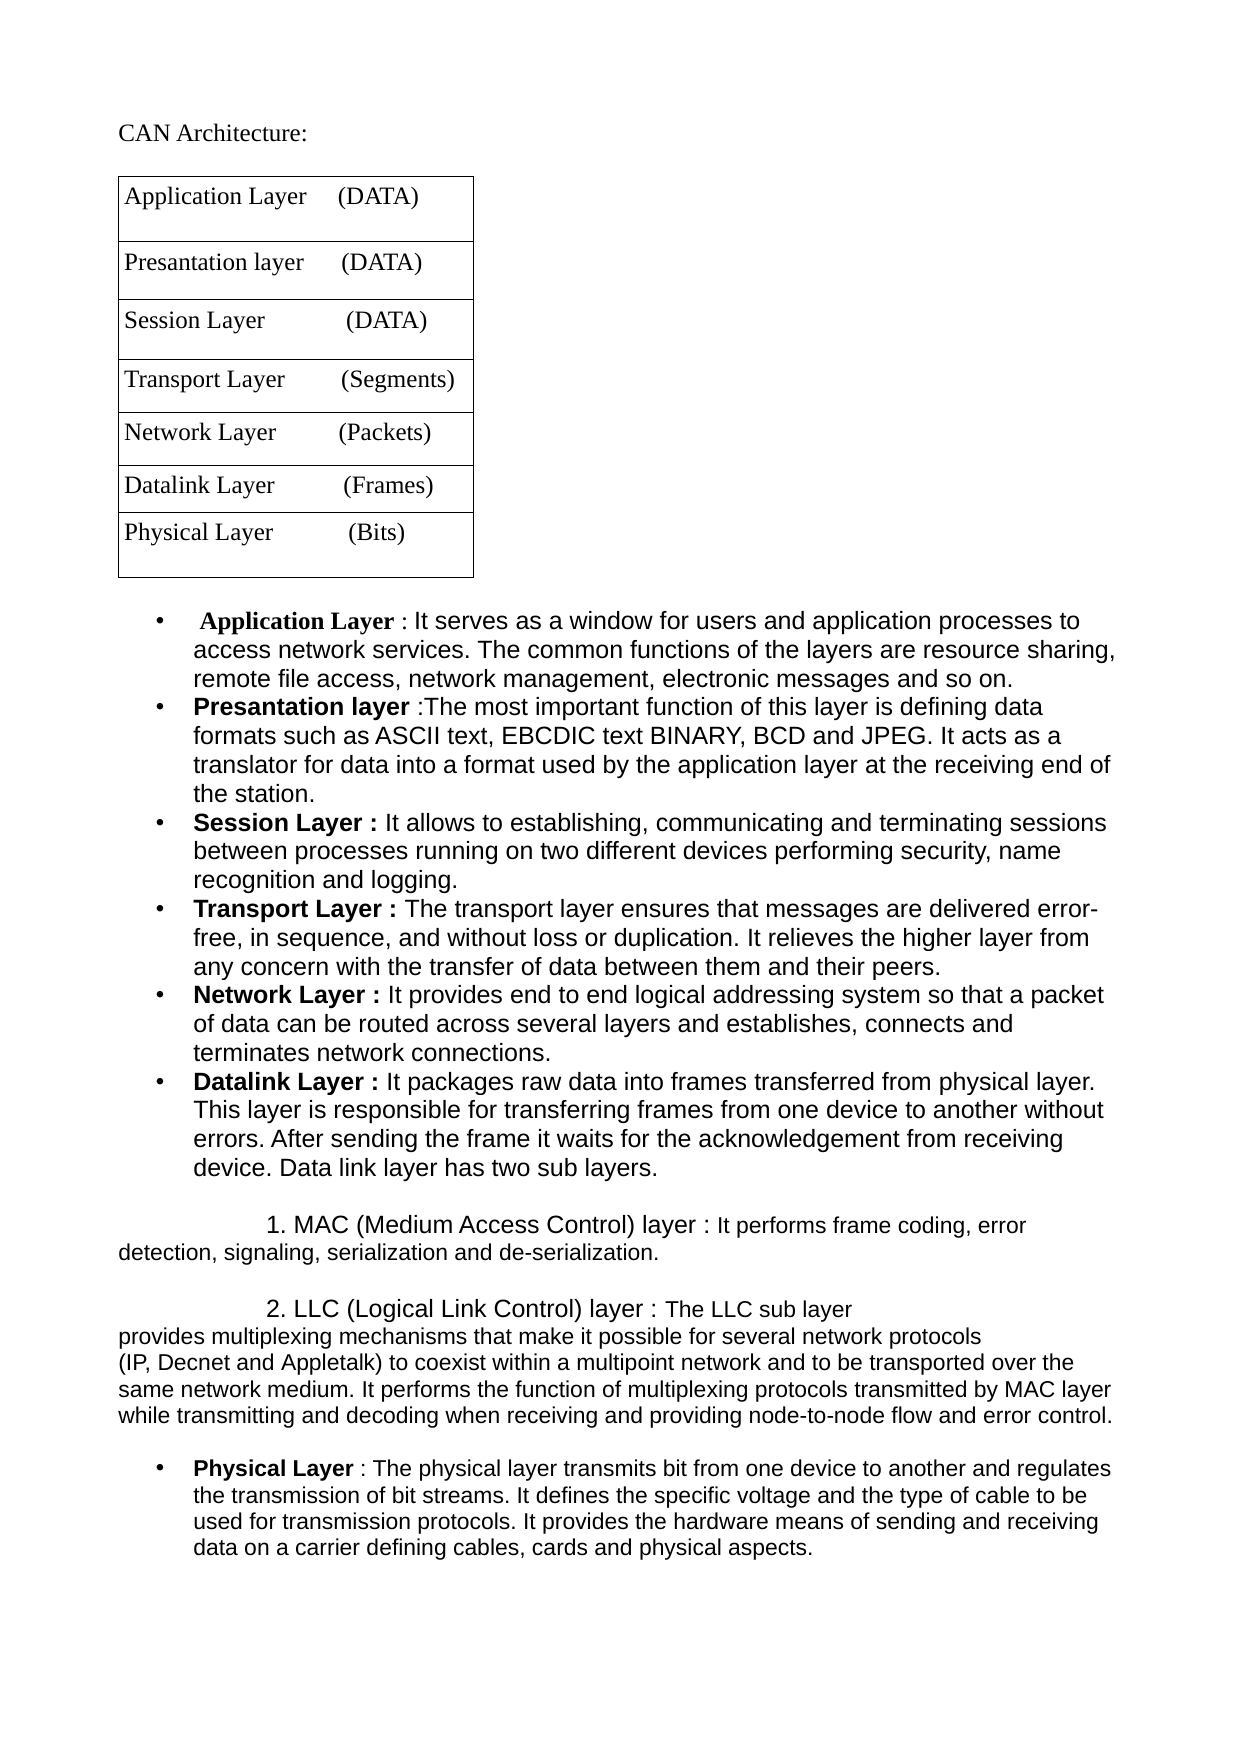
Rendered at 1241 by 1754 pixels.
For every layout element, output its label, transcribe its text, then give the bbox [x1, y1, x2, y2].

table_cell Datalink Layer (Frames) [119, 466, 473, 512]
table_cell Transport Layer (Segments) [119, 360, 473, 412]
list Presantation layer :The most important function of this layer is defining data formats such as ASCII text, EBCDIC text BINARY, BCD and JPEG. It acts as a translator for data into a format used by the application layer at the receiving end of the station. [156, 692, 1122, 807]
table_cell Session Layer (DATA) [119, 300, 473, 358]
text 1. MAC (Medium Access Control) layer : It performs frame coding, error detection, signaling, serialization and de-serialization. [118, 1210, 1122, 1266]
list Network Layer : It provides end to end logical addressing system so that a packet of data can be routed across several layers and establishes, connects and terminates network connections. [156, 980, 1122, 1067]
list Session Layer : It allows to establishing, communicating and terminating sessions between processes running on two different devices performing security, name recognition and logging. [156, 807, 1122, 894]
list Datalink Layer : It packages raw data into frames transferred from physical layer. This layer is responsible for transferring frames from one device to another without errors. After sending the frame it waits for the acknowledgement from receiving device. Data link layer has two sub layers. [156, 1067, 1122, 1182]
table_cell Network Layer (Packets) [119, 413, 473, 465]
text 2. LLC (Logical Link Control) layer : The LLC sub layer provides multiplexing mechanisms that make it possible for several network protocols (IP, Decnet and Appletalk) to coexist within a multipoint network and to be transported over the same network medium. It performs the function of multiplexing protocols transmitted by MAC layer while transmitting and decoding when receiving and providing node-to-node flow and error control. [118, 1294, 1122, 1428]
table_cell Physical Layer (Bits) [119, 513, 473, 577]
list Transport Layer : The transport layer ensures that messages are delivered error-free, in sequence, and without loss or duplication. It relieves the higher layer from any concern with the transfer of data between them and their peers. [156, 894, 1122, 980]
text CAN Architecture: [118, 118, 1122, 147]
list Physical Layer : The physical layer transmits bit from one device to another and regulates the transmission of bit streams. It defines the specific voltage and the type of cable to be used for transmission protocols. It provides the hardware means of sending and receiving data on a carrier defining cables, cards and physical aspects. [156, 1455, 1122, 1561]
table_cell Presantation layer (DATA) [119, 242, 473, 299]
table_header Application Layer (DATA) [119, 177, 473, 241]
list Application Layer : It serves as a window for users and application processes to access network services. The common functions of the layers are resource sharing, remote file access, network management, electronic messages and so on. [156, 606, 1122, 692]
